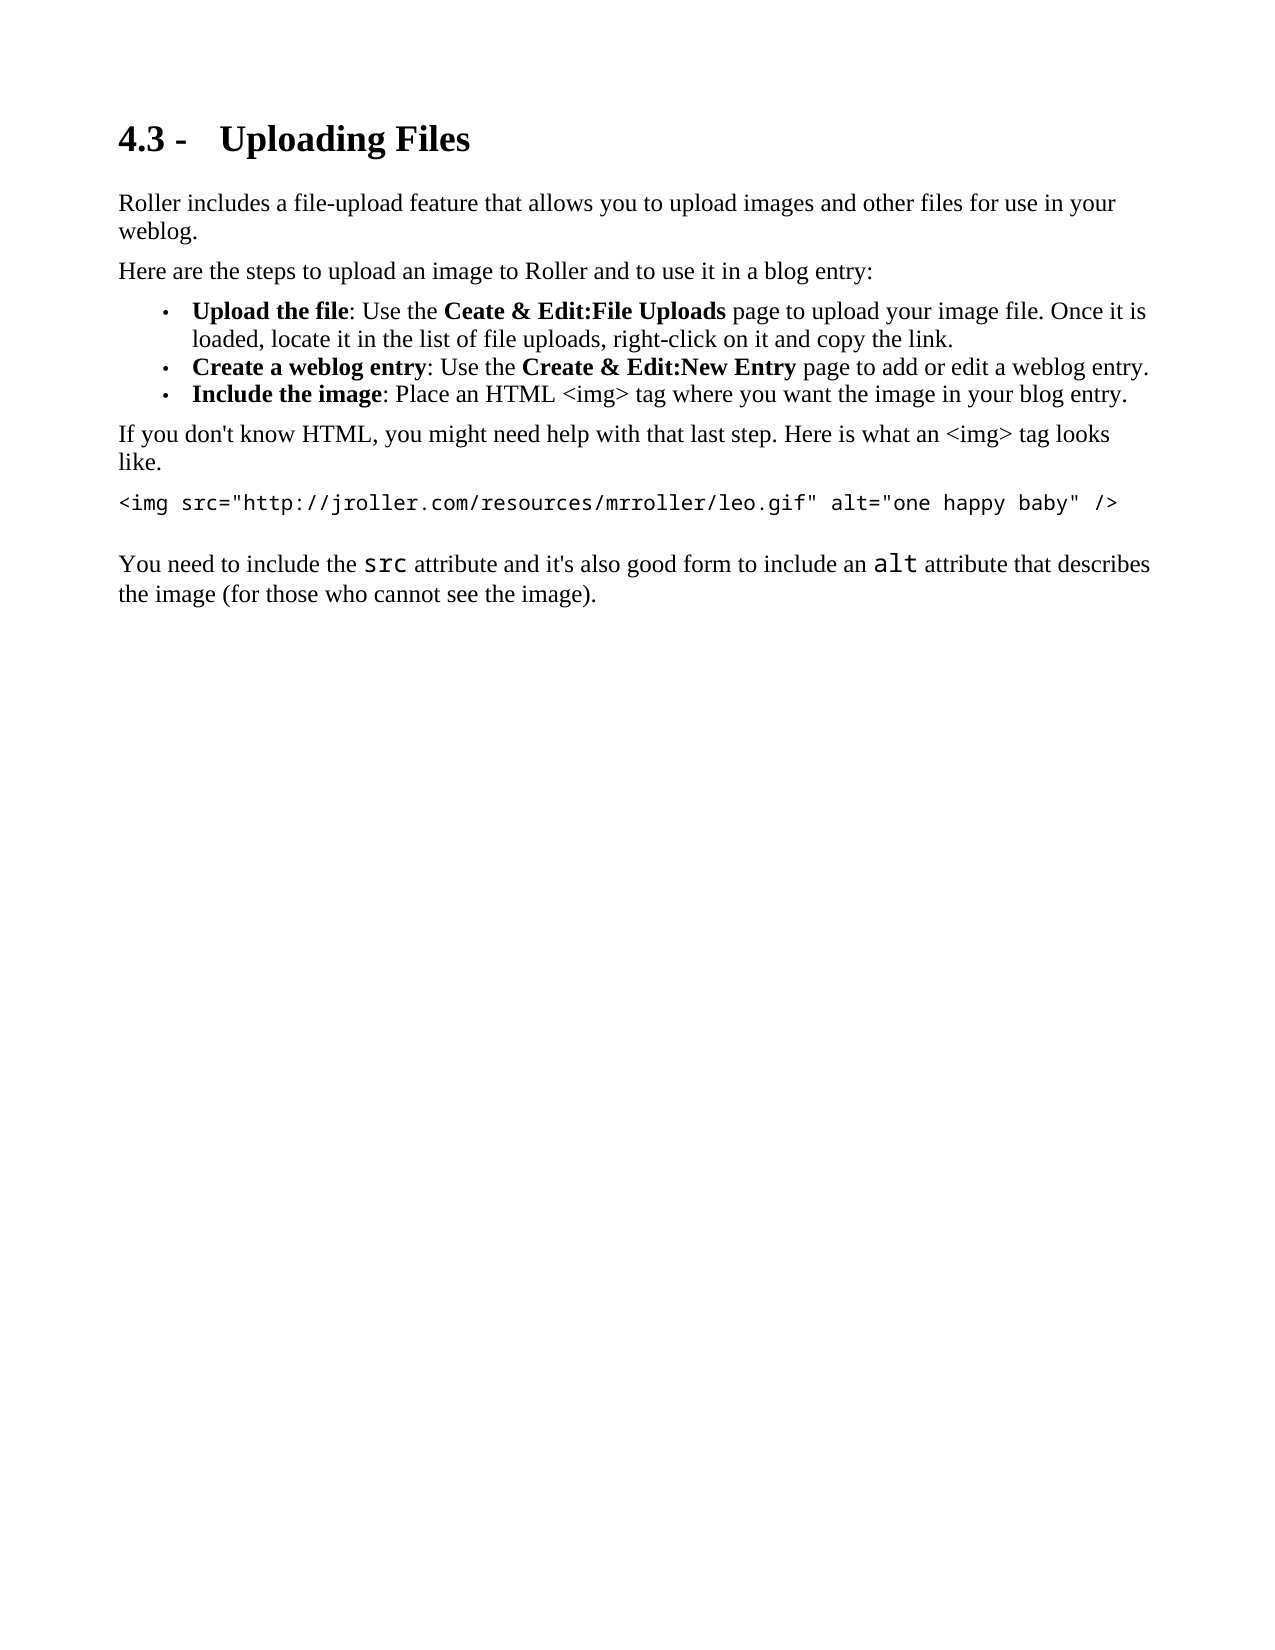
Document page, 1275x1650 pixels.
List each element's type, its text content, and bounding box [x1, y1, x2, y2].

text You need to include the src attribute and it's also good form to include an alt attribute that describes the image (for those who cannot see the image). [118, 546, 1157, 608]
text <img src="http://jroller.com/resources/mrroller/leo.gif" alt="one happy baby" /> [118, 488, 1157, 517]
list Upload the file: Use the Ceate & Edit:File Uploads page to upload your image file. Once it is loaded, locate it in the list of file uploads, right-click on it and copy the link. [162, 297, 1157, 353]
text If you don't know HTML, you might need help with that last step. Here is what an <img> tag looks like. [118, 421, 1157, 476]
list Create a weblog entry: Use the Create & Edit:New Entry page to add or edit a weblog entry. [162, 353, 1157, 380]
text Here are the steps to upload an image to Roller and to use it in a blog entry: [118, 257, 1157, 285]
list Include the image: Place an HTML <img> tag where you want the image in your blog entry. [162, 380, 1157, 408]
subtitle Uploading Files [118, 118, 1157, 159]
text Roller includes a file-upload feature that allows you to upload images and other files for use in your weblog. [118, 189, 1157, 244]
